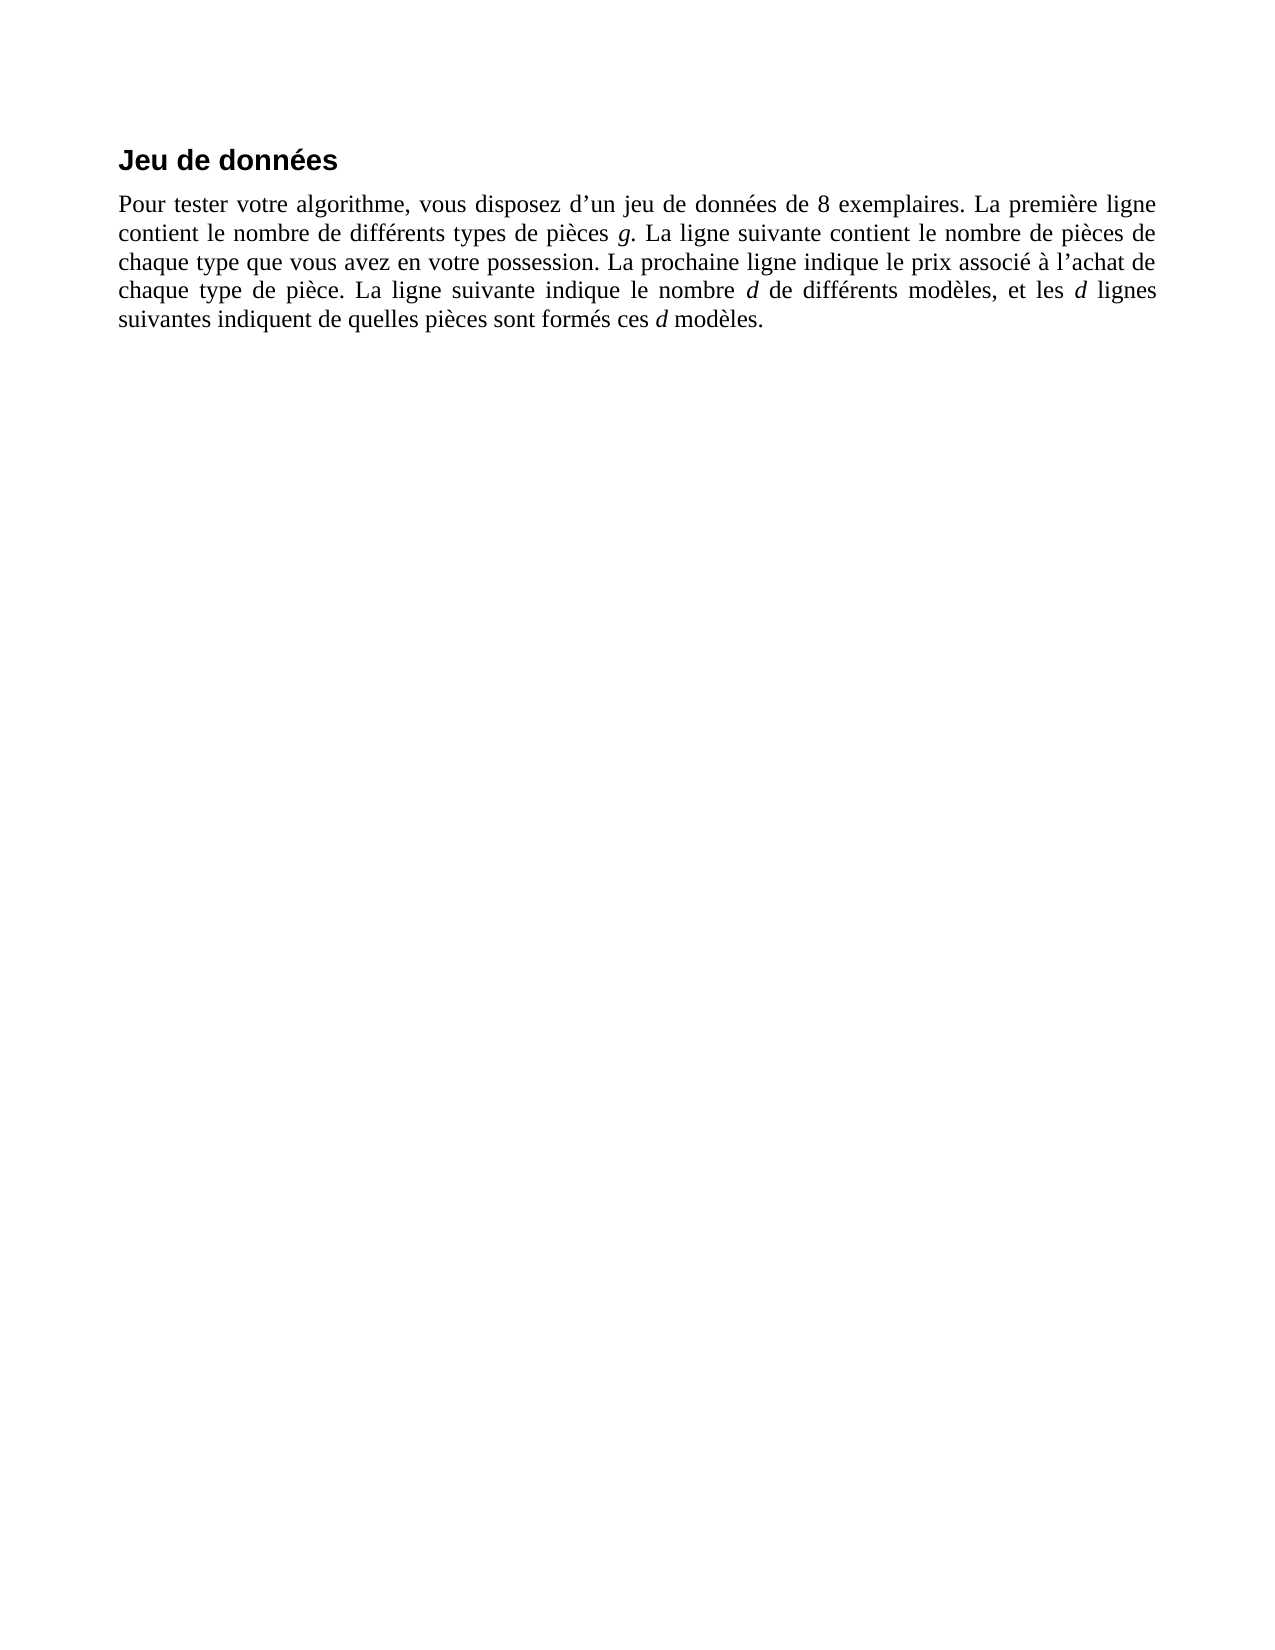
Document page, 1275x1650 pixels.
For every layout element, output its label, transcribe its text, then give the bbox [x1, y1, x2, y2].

text Pour tester votre algorithme, vous disposez d’un jeu de données de 8 exemplaires. La première ligne contient le nombre de différents types de pièces g. La ligne suivante contient le nombre de pièces de chaque type que vous avez en votre possession. La prochaine ligne indique le prix associé à l’achat de chaque type de pièce. La ligne suivante indique le nombre d de différents modèles, et les d lignes suivantes indiquent de quelles pièces sont formés ces d modèles. [118, 189, 1157, 333]
subtitle Jeu de données [118, 143, 1157, 177]
